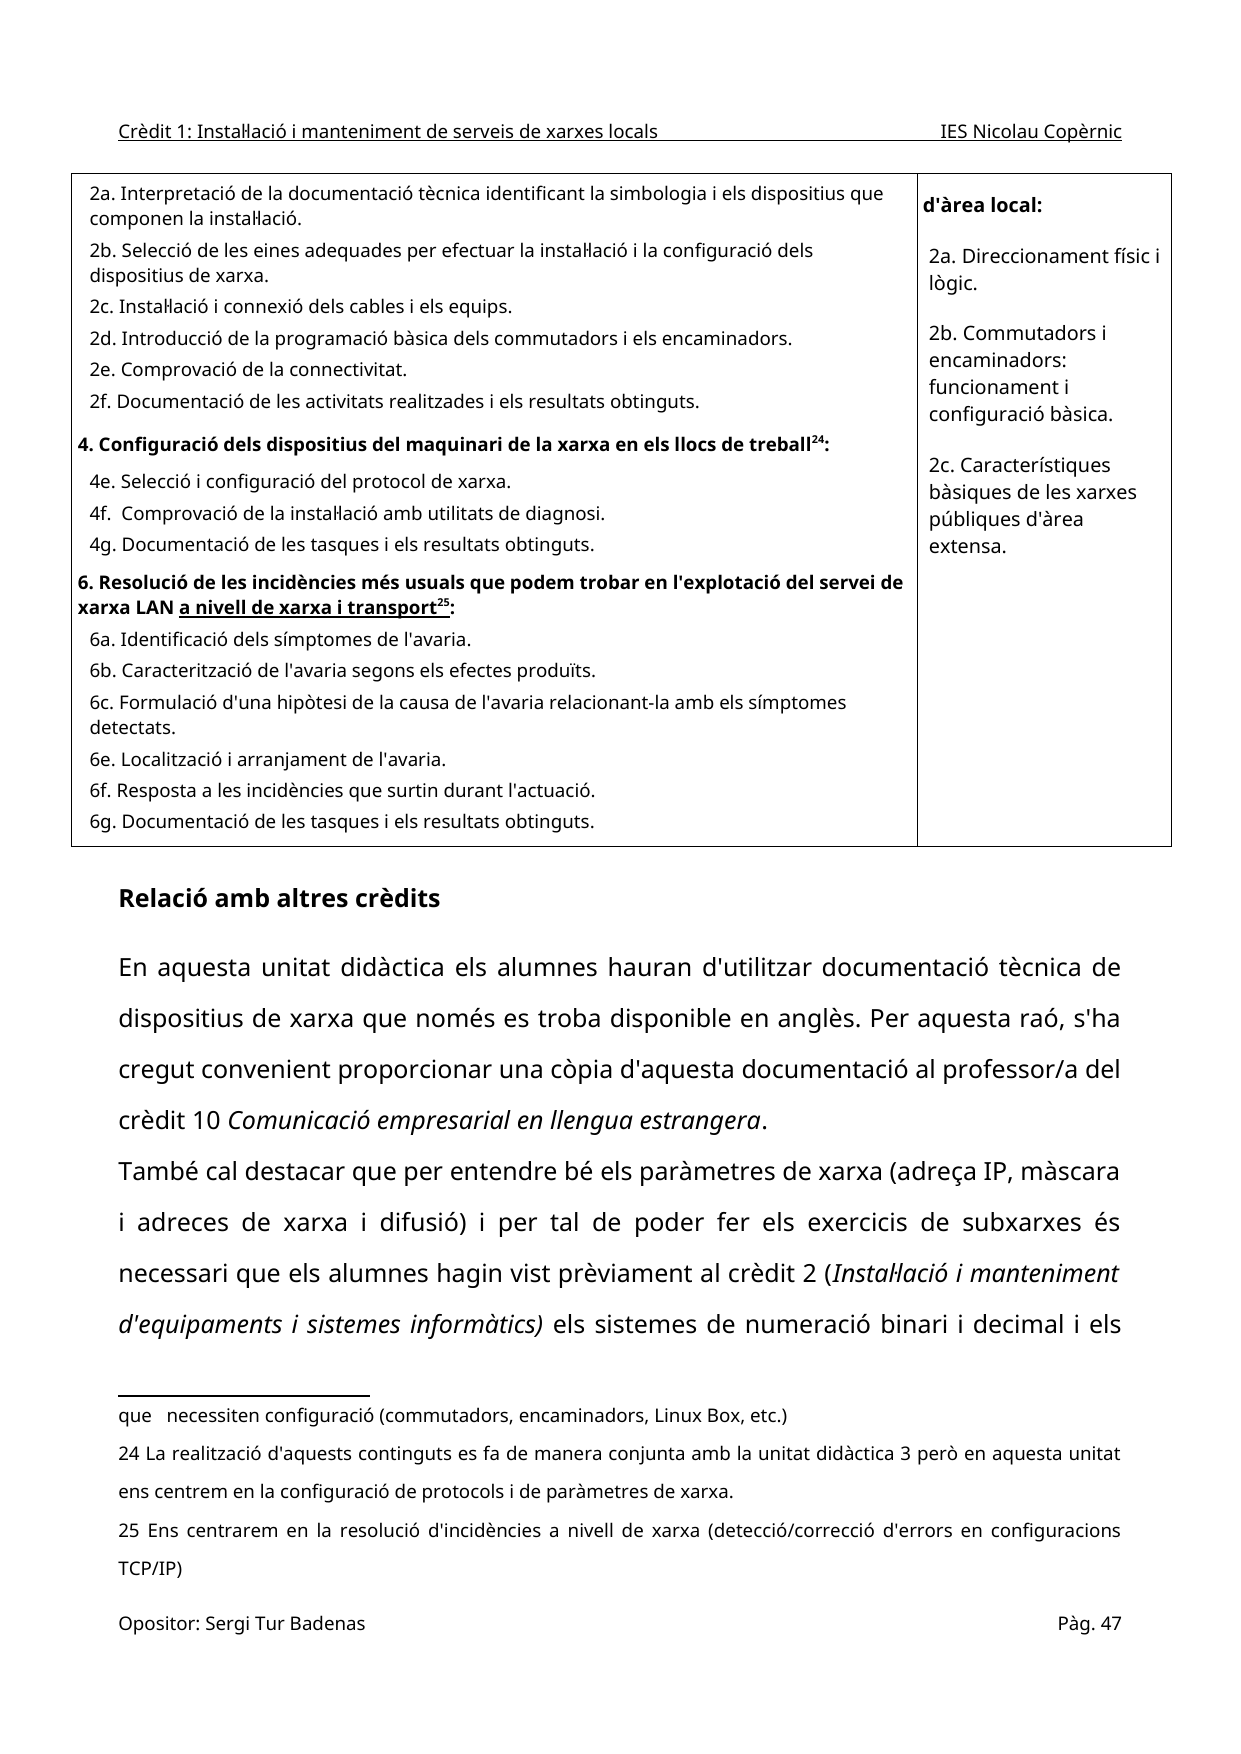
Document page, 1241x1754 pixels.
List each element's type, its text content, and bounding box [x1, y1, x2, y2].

text Relació amb altres crèdits [118, 881, 1122, 915]
text També cal destacar que per entendre bé els paràmetres de xarxa (adreça IP, màscara i adreces de xarxa i difusió) i per tal de poder fer els exercicis de subxarxes és necessari que els alumnes hagin vist prèviament al crèdit 2 (Instal·lació i manteniment d'equipaments i sistemes informàtics) els sistemes de numeració binari i decimal i els [118, 1153, 1122, 1341]
text En aquesta unitat didàctica els alumnes hauran d'utilitzar documentació tècnica de dispositius de xarxa que només es troba disponible en anglès. Per aquesta raó, s'ha cregut convenient proporcionar una còpia d'aquesta documentació al professor/a del crèdit 10 Comunicació empresarial en llengua estrangera. [118, 949, 1122, 1136]
table_cell d'àrea local: 2a. Direccionament físic i lògic. 2b. Commutadors i encaminadors: funcionament i configuració bàsica. 2c. Característiques bàsiques de les xarxes públiques d'àrea extensa. [918, 174, 1171, 846]
table_cell 2. Instal·lació i configuració bàsica dels dispositius d'interconnexió de la xarxa: 2a. Interpretació de la documentació tècnica identificant la simbologia i els dispositius que componen la instal·lació. 2b. Selecció de les eines adequades per efectuar la instal·lació i la configuració dels dispositius de xarxa. 2c. Instal·lació i connexió dels cables i els equips. 2d. Introducció de la programació bàsica dels commutadors i els encaminadors. 2e. Comprovació de la connectivitat. 2f. Documentació de les activitats realitzades i els resultats obtinguts. 4. Configuració dels dispositius del maquinari de la xarxa en els llocs de treball: 4e. Selecció i configuració del protocol de xarxa. 4f. Comprovació de la instal·lació amb utilitats de diagnosi. 4g. Documentació de les tasques i els resultats obtinguts. 6. Resolució de les incidències més usuals que podem trobar en l'explotació del servei de xarxa LAN a nivell de xarxa i transport: 6a. Identificació dels símptomes de l'avaria. 6b. Caracterització de l'avaria segons els efectes produïts. 6c. Formulació d'una hipòtesi de la causa de l'avaria relacionant-la amb els símptomes detectats. 6e. Localització i arranjament de l'avaria. 6f. Resposta a les incidències que surtin durant l'actuació. 6g. Documentació de les tasques i els resultats obtinguts. [72, 174, 917, 846]
